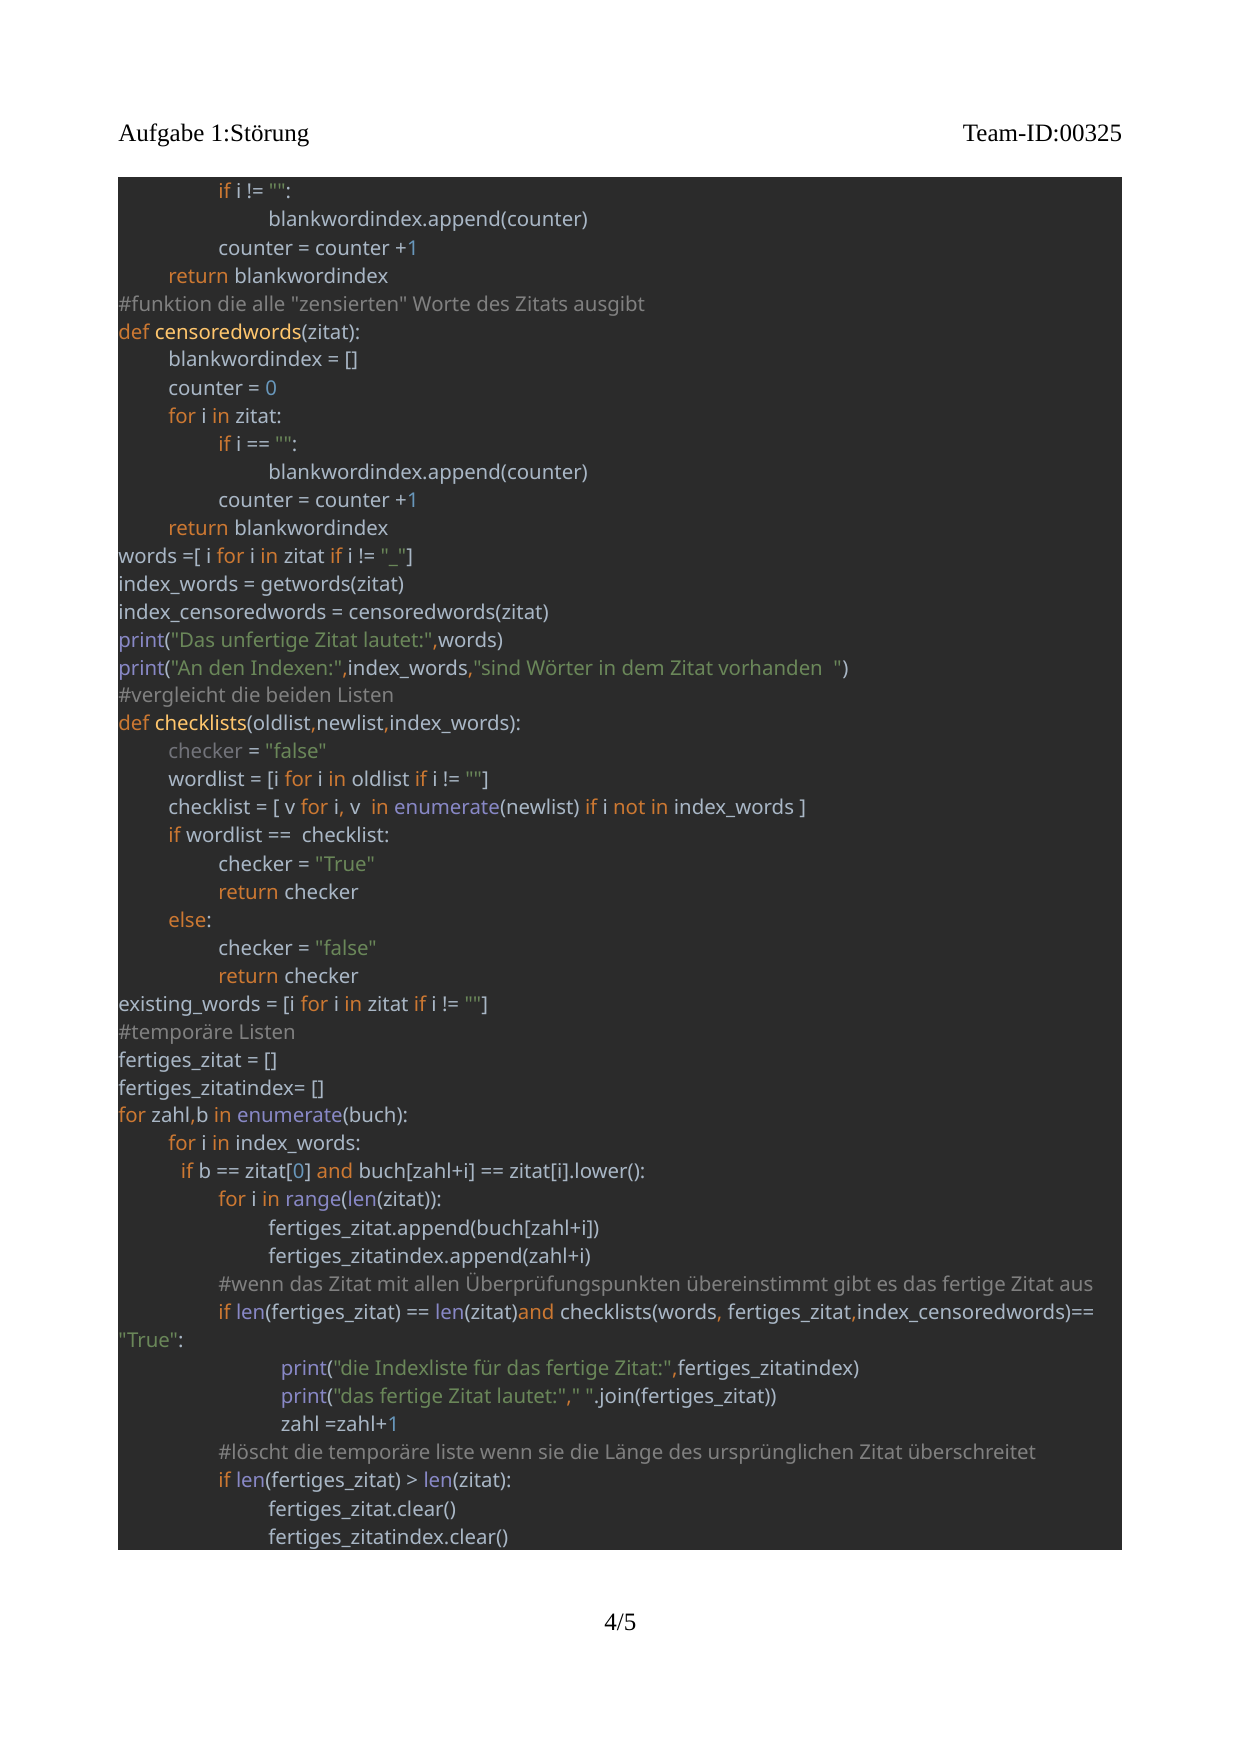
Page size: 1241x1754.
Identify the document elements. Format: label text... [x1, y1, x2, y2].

text if i != "": [118, 177, 1122, 205]
text #temporäre Listen [118, 1017, 1122, 1045]
text counter = counter +1 [118, 486, 1122, 514]
text print("An den Indexen:",index_words,"sind Wörter in dem Zitat vorhanden ") [118, 653, 1122, 681]
text fertiges_zitat.append(buch[zahl+i]) [118, 1213, 1122, 1241]
text return blankwordindex [118, 261, 1122, 289]
text for zahl,b in enumerate(buch): [118, 1101, 1122, 1129]
text fertiges_zitatindex.clear() [118, 1522, 1122, 1550]
text checker = "false" [118, 737, 1122, 765]
text fertiges_zitat = [] [118, 1045, 1122, 1073]
text for i in range(len(zitat)): [118, 1185, 1122, 1213]
text index_words = getwords(zitat) [118, 570, 1122, 597]
text counter = counter +1 [118, 233, 1122, 261]
text words =[ i for i in zitat if i != "_"] [118, 542, 1122, 570]
text if len(fertiges_zitat) > len(zitat): [118, 1466, 1122, 1494]
text checklist = [ v for i, v in enumerate(newlist) if i not in index_words ] [118, 793, 1122, 821]
text if i == "": [118, 429, 1122, 457]
text print("die Indexliste für das fertige Zitat:",fertiges_zitatindex) [118, 1353, 1122, 1382]
text existing_words = [i for i in zitat if i != ""] [118, 990, 1122, 1017]
text blankwordindex.append(counter) [118, 205, 1122, 233]
text zahl =zahl+1 [118, 1410, 1122, 1438]
text fertiges_zitat.clear() [118, 1494, 1122, 1522]
text counter = 0 [118, 373, 1122, 401]
text checker = "True" [118, 849, 1122, 877]
text if b == zitat[0] and buch[zahl+i] == zitat[i].lower(): [118, 1157, 1122, 1185]
text def checklists(oldlist,newlist,index_words): [118, 709, 1122, 737]
text #vergleicht die beiden Listen [118, 681, 1122, 709]
text print("Das unfertige Zitat lautet:",words) [118, 625, 1122, 653]
text #funktion die alle "zensierten" Worte des Zitats ausgibt [118, 289, 1122, 317]
text else: [118, 905, 1122, 933]
text #löscht die temporäre liste wenn sie die Länge des ursprünglichen Zitat überschreitet [118, 1438, 1122, 1466]
text return blankwordindex [118, 514, 1122, 542]
text for i in zitat: [118, 401, 1122, 429]
text index_censoredwords = censoredwords(zitat) [118, 597, 1122, 625]
text blankwordindex.append(counter) [118, 457, 1122, 486]
text for i in index_words: [118, 1129, 1122, 1157]
text fertiges_zitatindex.append(zahl+i) [118, 1241, 1122, 1269]
text checker = "false" [118, 933, 1122, 962]
text return checker [118, 962, 1122, 990]
text print("das fertige Zitat lautet:"," ".join(fertiges_zitat)) [118, 1382, 1122, 1410]
text #wenn das Zitat mit allen Überprüfungspunkten übereinstimmt gibt es das fertige Zitat aus [118, 1269, 1122, 1297]
text if wordlist == checklist: [118, 821, 1122, 849]
text if len(fertiges_zitat) == len(zitat)and checklists(words, fertiges_zitat,index_censoredwords)== "True": [118, 1297, 1122, 1353]
text return checker [118, 877, 1122, 905]
text fertiges_zitatindex= [] [118, 1073, 1122, 1101]
text def censoredwords(zitat): [118, 317, 1122, 345]
text blankwordindex = [] [118, 345, 1122, 373]
text wordlist = [i for i in oldlist if i != ""] [118, 765, 1122, 793]
